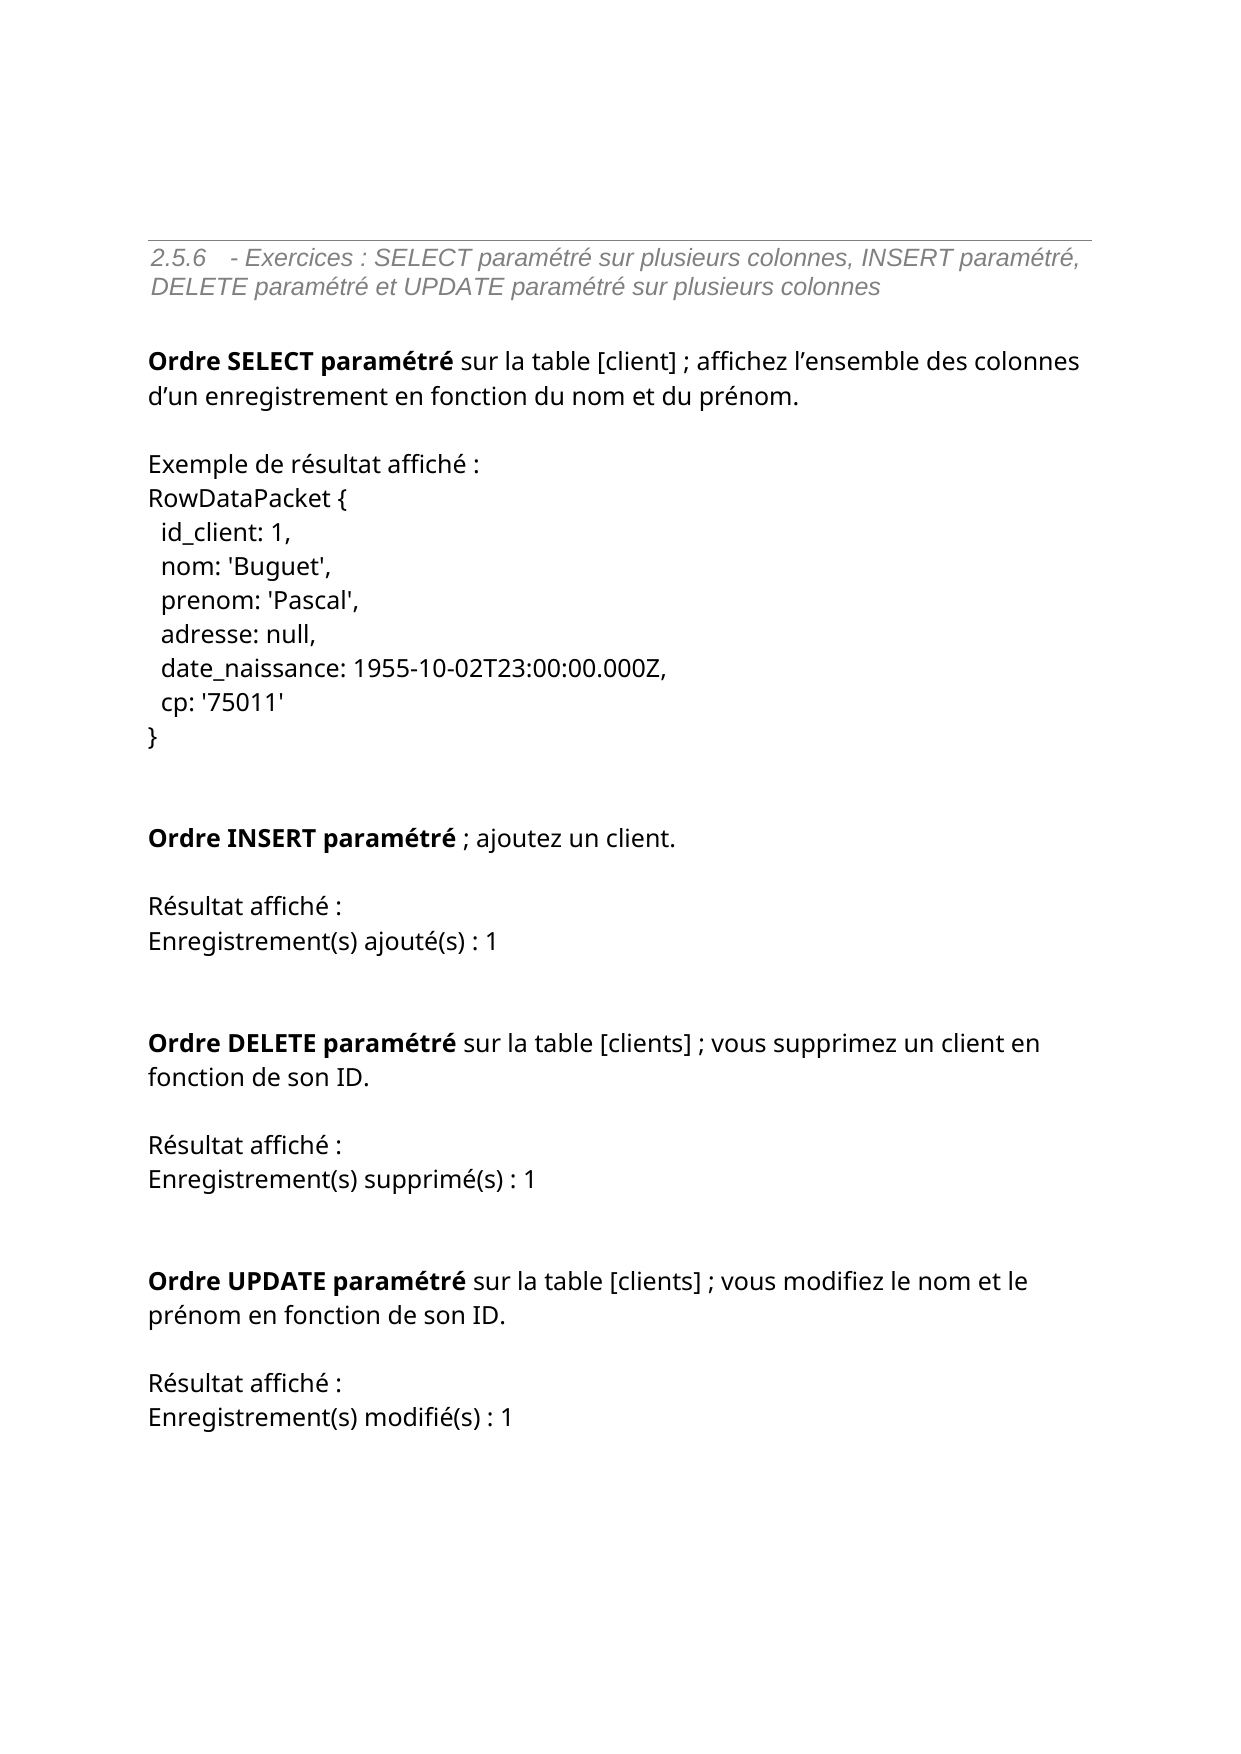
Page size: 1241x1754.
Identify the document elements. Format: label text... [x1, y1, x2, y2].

subtitle - Exercices : SELECT paramétré sur plusieurs colonnes, INSERT paramétré, DELETE paramétré et UPDATE paramétré sur plusieurs colonnes [148, 241, 1092, 304]
text } [148, 719, 1092, 753]
text Enregistrement(s) supprimé(s) : 1 [148, 1162, 1092, 1196]
text Résultat affiché : [148, 1127, 1092, 1162]
text adresse: null, [148, 617, 1092, 651]
text Résultat affiché : [148, 889, 1092, 923]
text Ordre INSERT paramétré ; ajoutez un client. [148, 821, 1092, 855]
text Exemple de résultat affiché : [148, 446, 1092, 480]
text Ordre SELECT paramétré sur la table [client] ; affichez l’ensemble des colonnes d’un enregistrement en fonction du nom et du prénom. [148, 344, 1092, 412]
text RowDataPacket { [148, 480, 1092, 514]
text prenom: 'Pascal', [148, 582, 1092, 617]
text Résultat affiché : [148, 1366, 1092, 1400]
text Enregistrement(s) modifié(s) : 1 [148, 1400, 1092, 1434]
text Ordre UPDATE paramétré sur la table [clients] ; vous modifiez le nom et le prénom en fonction de son ID. [148, 1264, 1092, 1332]
text cp: '75011' [148, 685, 1092, 719]
text nom: 'Buguet', [148, 548, 1092, 582]
text Ordre DELETE paramétré sur la table [clients] ; vous supprimez un client en fonction de son ID. [148, 1025, 1092, 1093]
text Enregistrement(s) ajouté(s) : 1 [148, 923, 1092, 957]
text id_client: 1, [148, 514, 1092, 548]
text date_naissance: 1955-10-02T23:00:00.000Z, [148, 651, 1092, 685]
